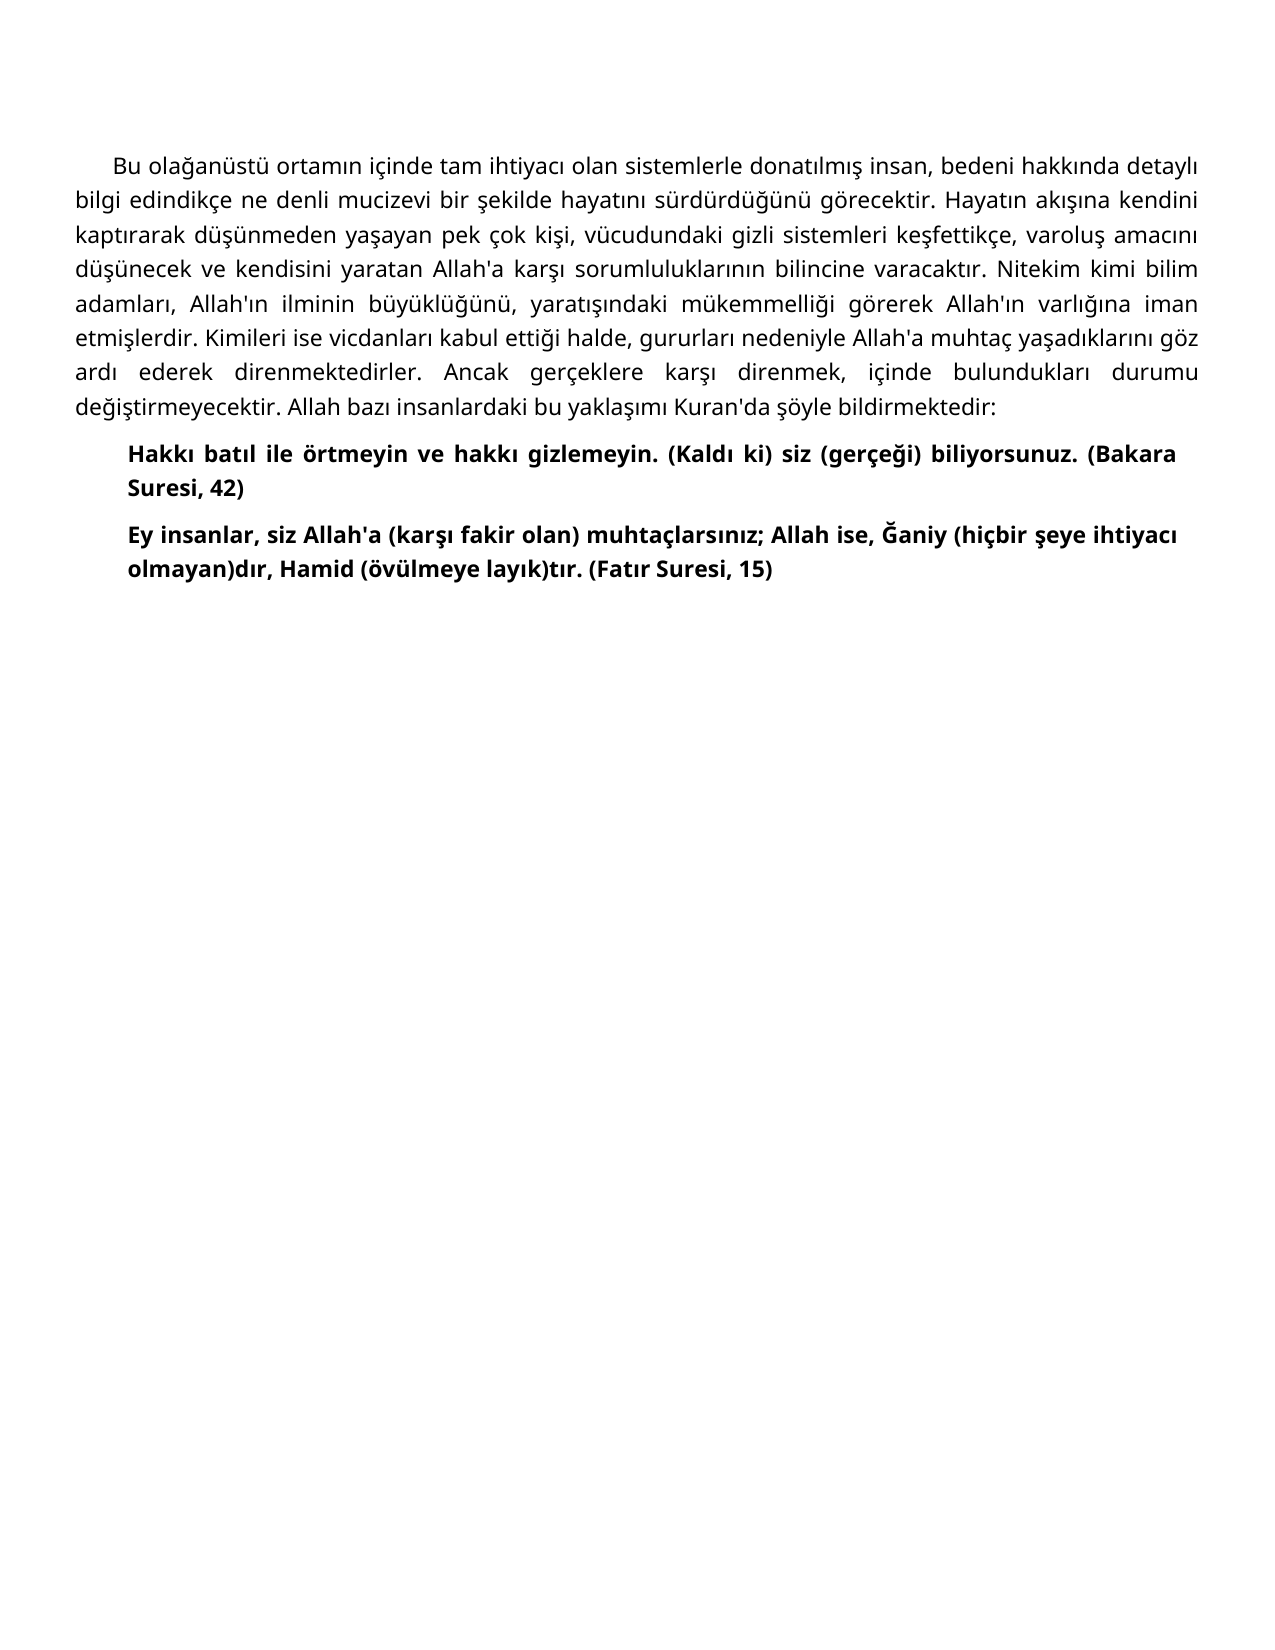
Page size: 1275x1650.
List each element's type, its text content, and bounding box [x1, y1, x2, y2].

text Bu olağanüstü ortamın içinde tam ihtiyacı olan sistemlerle donatılmış insan, bedeni hakkında detaylı bilgi edindikçe ne denli mucizevi bir şekilde hayatını sürdürdüğünü görecektir. Hayatın akışına kendini kaptırarak düşünmeden yaşayan pek çok kişi, vücudundaki gizli sistemleri keşfettikçe, varoluş amacını düşünecek ve kendisini yaratan Allah'a karşı sorumluluklarının bilincine varacaktır. Nitekim kimi bilim adamları, Allah'ın ilminin büyüklüğünü, yaratışındaki mükemmelliği görerek Allah'ın varlığına iman etmişlerdir. Kimileri ise vicdanları kabul ettiği halde, gururları nedeniyle Allah'a muhtaç yaşadıklarını göz ardı ederek direnmektedirler. Ancak gerçeklere karşı direnmek, içinde bulundukları durumu değiştirmeyecektir. Allah bazı insanlardaki bu yaklaşımı Kuran'da şöyle bildirmektedir: [75, 150, 1200, 422]
text Ey insanlar, siz Allah'a (karşı fakir olan) muhtaçlarsınız; Allah ise, Ğaniy (hiçbir şeye ihtiyacı olmayan)dır, Hamid (övülmeye layık)tır. (Fatır Suresi, 15) [127, 519, 1177, 584]
text Hakkı batıl ile örtmeyin ve hakkı gizlemeyin. (Kaldı ki) siz (gerçeği) biliyorsunuz. (Bakara Suresi, 42) [127, 437, 1177, 503]
